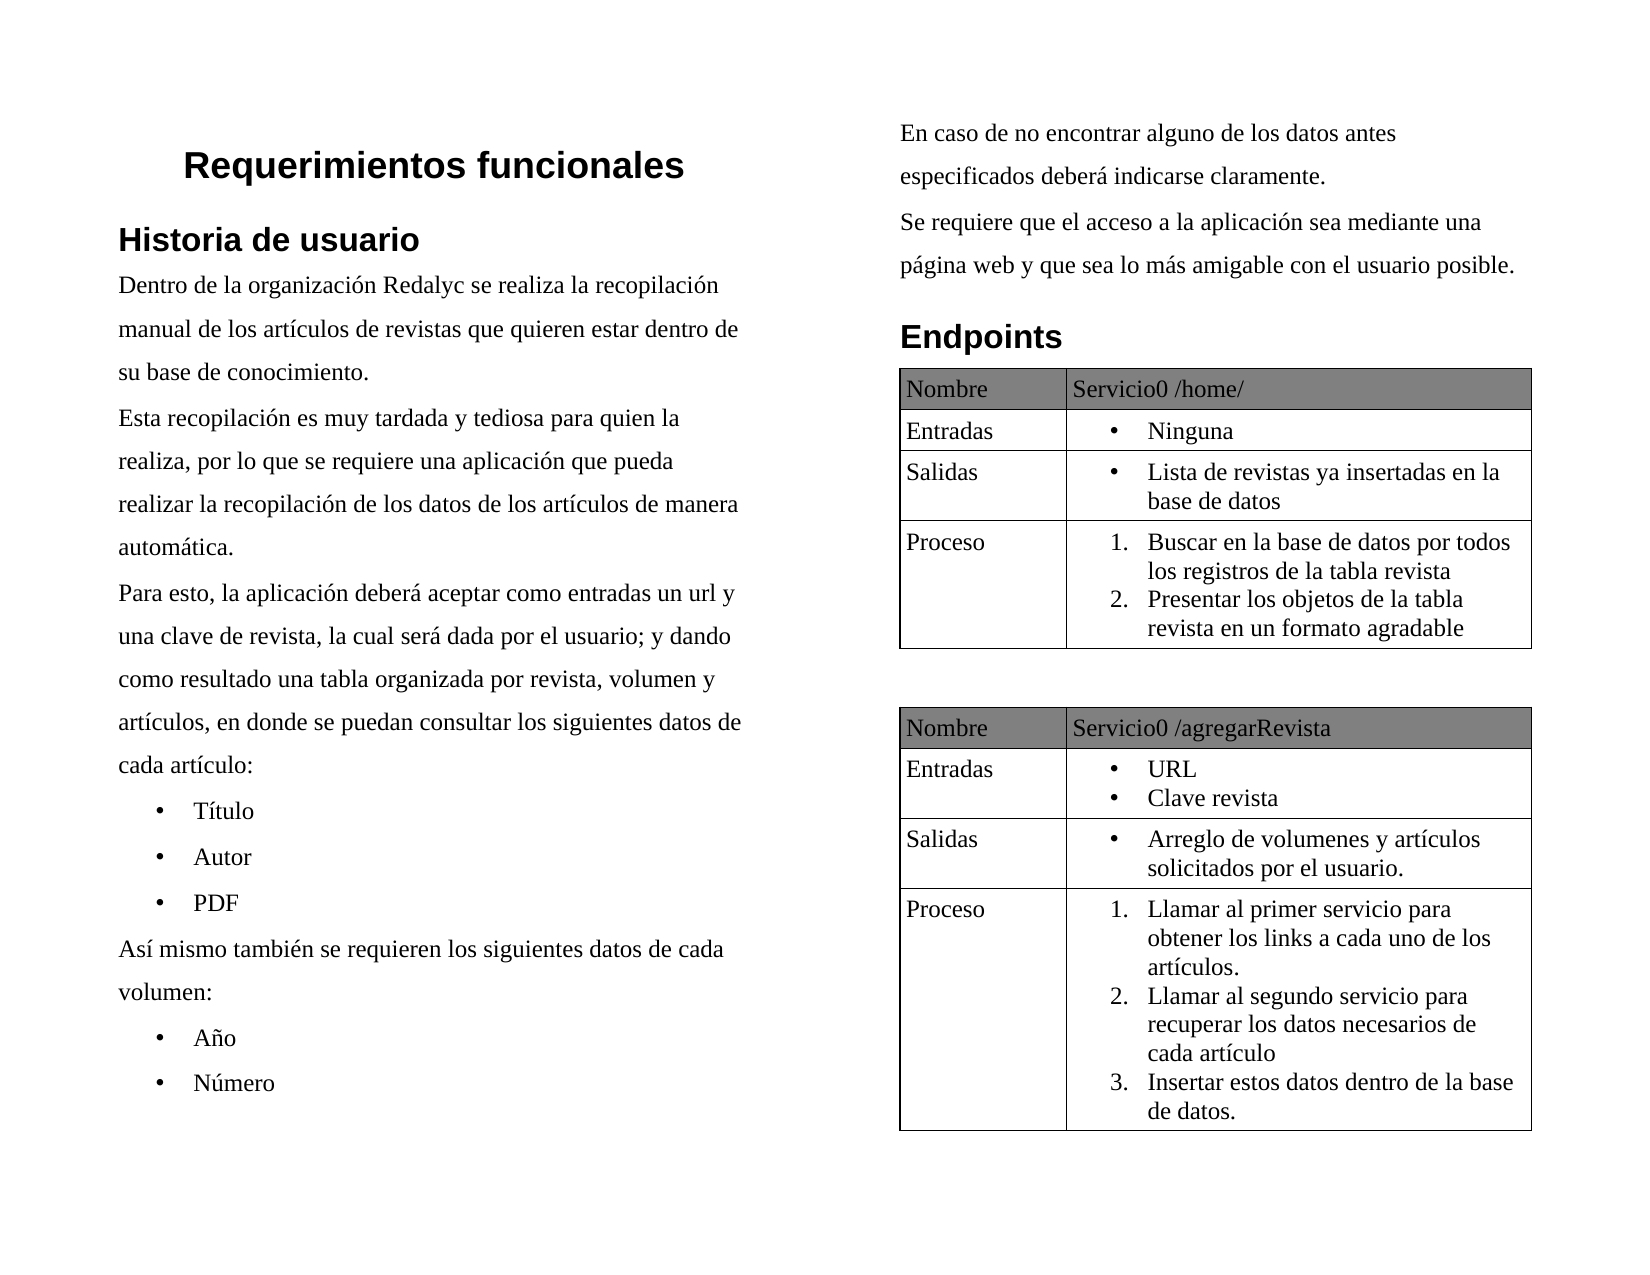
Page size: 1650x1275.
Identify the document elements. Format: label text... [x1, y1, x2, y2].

text Para esto, la aplicación deberá aceptar como entradas un url y una clave de revista, la cual será dada por el usuario; y dando como resultado una tabla organizada por revista, volumen y artículos, en donde se puedan consultar los siguientes datos de cada artículo: [118, 578, 750, 779]
table_header Nombre [901, 708, 1066, 748]
text Dentro de la organización Redalyc se realiza la recopilación manual de los artículos de revistas que quieren estar dentro de su base de conocimiento. [118, 271, 750, 386]
table_cell Proceso [901, 889, 1066, 1130]
list Año [156, 1023, 750, 1051]
table_cell Proceso [901, 521, 1066, 648]
text En caso de no encontrar alguno de los datos antes especificados deberá indicarse claramente. [900, 118, 1532, 190]
text Así mismo también se requieren los siguientes datos de cada volumen: [118, 934, 750, 1006]
subtitle Endpoints [900, 317, 1532, 355]
table_header Servicio0 /home/ [1067, 369, 1531, 409]
table_cell Buscar en la base de datos por todos los registros de la tabla revista Presentar los objetos de la tabla revista en un formato agradable [1067, 521, 1531, 648]
table_cell Salidas [901, 451, 1066, 520]
table_cell URL Clave revista [1067, 749, 1531, 818]
list Título [156, 796, 750, 825]
list Número [156, 1068, 750, 1097]
list Autor [156, 842, 750, 871]
subtitle Requerimientos funcionales [118, 143, 750, 186]
table_cell Entradas [901, 410, 1066, 450]
text Se requiere que el acceso a la aplicación sea mediante una página web y que sea lo más amigable con el usuario posible. [900, 207, 1532, 279]
subtitle Historia de usuario [118, 219, 750, 258]
table_cell Llamar al primer servicio para obtener los links a cada uno de los artículos. Llamar al segundo servicio para recuperar los datos necesarios de cada artículo Insertar estos datos dentro de la base de datos. [1067, 889, 1531, 1130]
table_cell Salidas [901, 819, 1066, 888]
table_cell Ninguna [1067, 410, 1531, 450]
table_header Nombre [901, 369, 1066, 409]
table_cell Lista de revistas ya insertadas en la base de datos [1067, 451, 1531, 520]
table_cell Entradas [901, 749, 1066, 818]
table_cell Arreglo de volumenes y artículos solicitados por el usuario. [1067, 819, 1531, 888]
text Esta recopilación es muy tardada y tediosa para quien la realiza, por lo que se requiere una aplicación que pueda realizar la recopilación de los datos de los artículos de manera automática. [118, 403, 750, 561]
list PDF [156, 888, 750, 917]
table_header Servicio0 /agregarRevista [1067, 708, 1531, 748]
